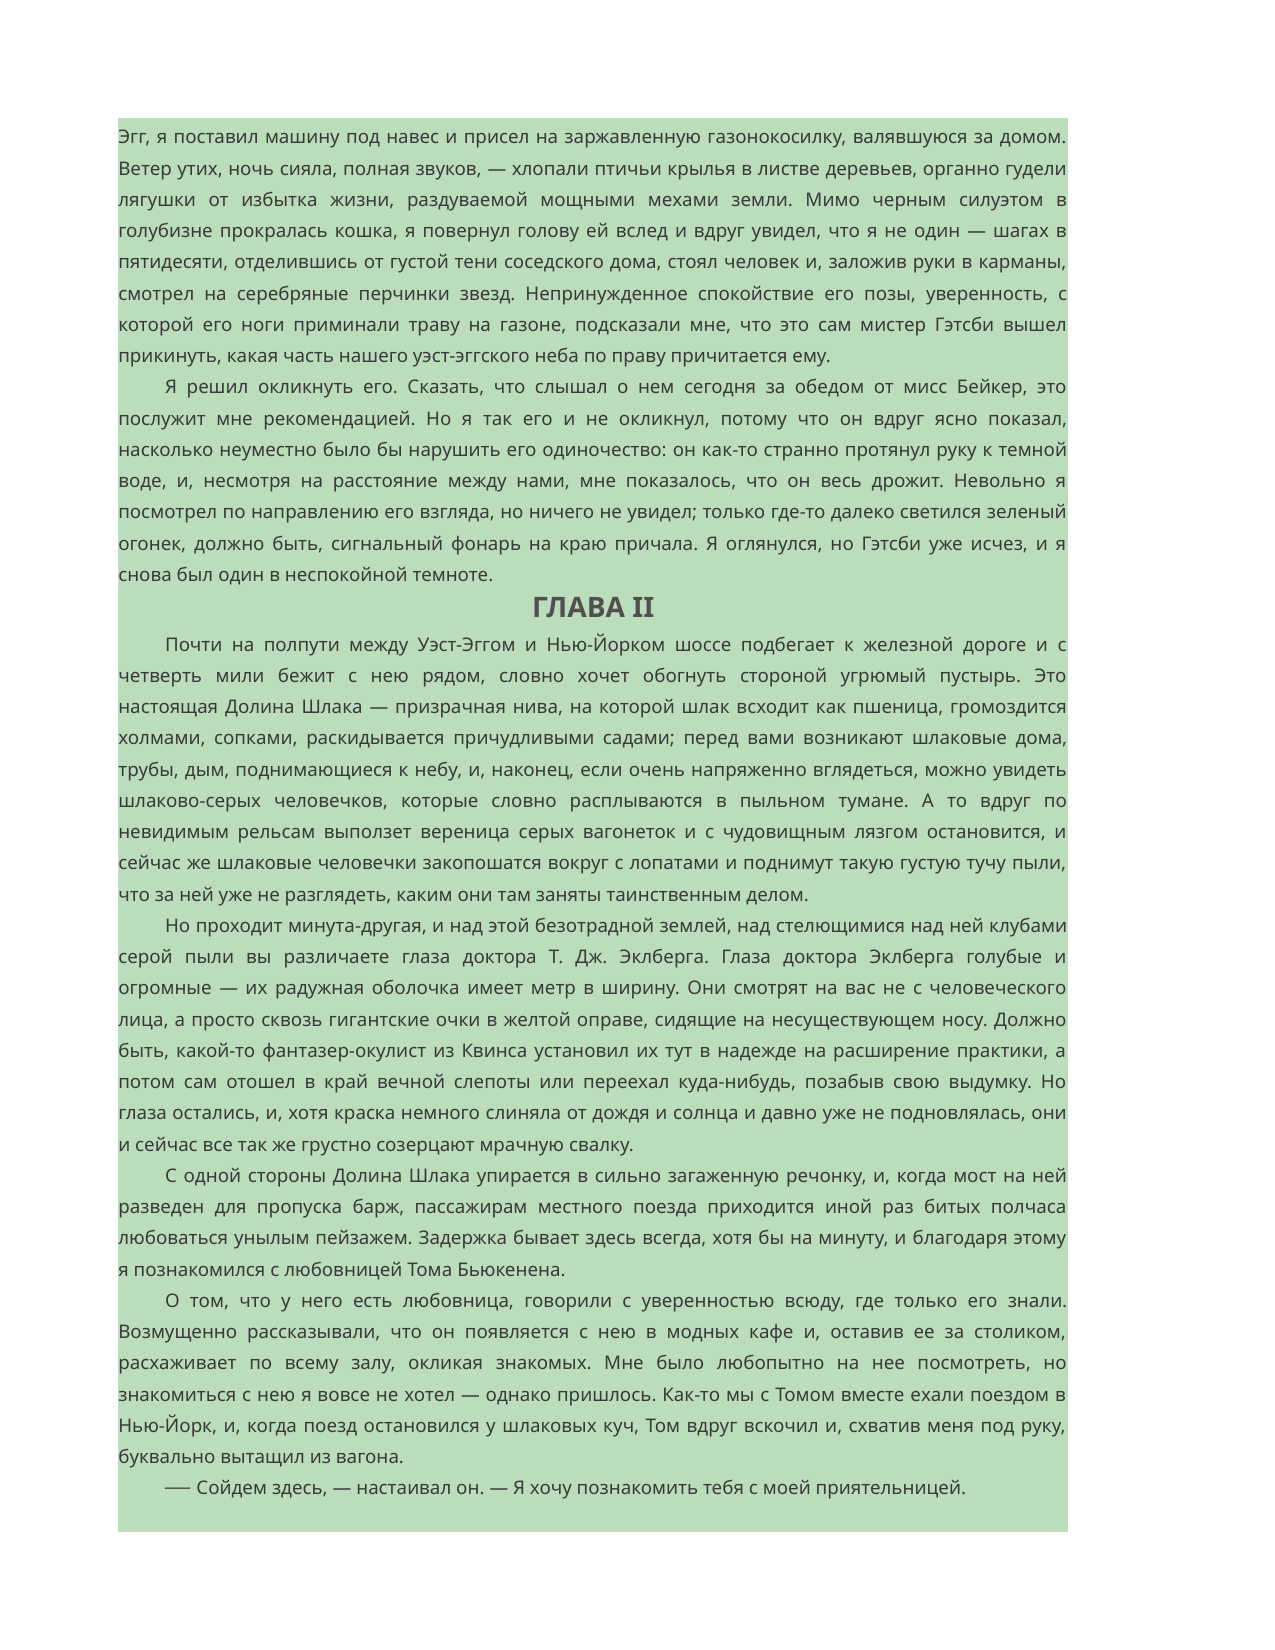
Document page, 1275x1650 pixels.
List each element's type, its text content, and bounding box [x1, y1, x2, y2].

text О том, что у него есть любовница, говорили с уверенностью всюду, где только его знали. Возмущенно рассказывали, что он появляется с нею в модных кафе и, оставив ее за столиком, расхаживает по всему залу, окликая знакомых. Мне было любопытно на нее посмотреть, но знакомиться с нею я вовсе не хотел — однако пришлось. Как-то мы с Томом вместе ехали поездом в Нью-Йорк, и, когда поезд остановился у шлаковых куч, Том вдруг вскочил и, схватив меня под руку, буквально вытащил из вагона. [118, 1281, 1068, 1469]
text С одной стороны Долина Шлака упирается в сильно загаженную речонку, и, когда мост на ней разведен для пропуска барж, пассажирам местного поезда приходится иной раз битых полчаса любоваться унылым пейзажем. Задержка бывает здесь всегда, хотя бы на минуту, и благодаря этому я познакомился с любовницей Тома Бьюкенена. [118, 1156, 1068, 1281]
text — Сойдем здесь, — настаивал он. — Я хочу познакомить тебя с моей приятельницей. [118, 1469, 1068, 1500]
text Почти на полпути между Уэст-Эггом и Нью-Йорком шоссе подбегает к железной дороге и с четверть мили бежит с нею рядом, словно хочет обогнуть стороной угрюмый пустырь. Это настоящая Долина Шлака — призрачная нива, на которой шлак всходит как пшеница, громоздится холмами, сопками, раскидывается причудливыми садами; перед вами возникают шлаковые дома, трубы, дым, поднимающиеся к небу, и, наконец, если очень напряженно вглядеться, можно увидеть шлаково-серых человечков, которые словно расплываются в пыльном тумане. А то вдруг по невидимым рельсам выползет вереница серых вагонеток и с чудовищным лязгом остановится, и сейчас же шлаковые человечки закопошатся вокруг с лопатами и поднимут такую густую тучу пыли, что за ней уже не разглядеть, каким они там заняты таинственным делом. [118, 625, 1068, 906]
subtitle ГЛАВА II [118, 587, 1068, 625]
text Но проходит минута-другая, и над этой безотрадной землей, над стелющимися над ней клубами серой пыли вы различаете глаза доктора Т. Дж. Эклберга. Глаза доктора Эклберга голубые и огромные — их радужная оболочка имеет метр в ширину. Они смотрят на вас не с человеческого лица, а просто сквозь гигантские очки в желтой оправе, сидящие на несуществующем носу. Должно быть, какой-то фантазер-окулист из Квинса установил их тут в надежде на расширение практики, а потом сам отошел в край вечной слепоты или переехал куда-нибудь, позабыв свою выдумку. Но глаза остались, и, хотя краска немного слиняла от дождя и солнца и давно уже не подновлялась, они и сейчас все так же грустно созерцают мрачную свалку. [118, 906, 1068, 1156]
text Эгг, я поставил машину под навес и присел на заржавленную газонокосилку, валявшуюся за домом. Ветер утих, ночь сияла, полная звуков, — хлопали птичьи крылья в листве деревьев, органно гудели лягушки от избытка жизни, раздуваемой мощными мехами земли. Мимо черным силуэтом в голубизне прокралась кошка, я повернул голову ей вслед и вдруг увидел, что я не один — шагах в пятидесяти, отделившись от густой тени соседского дома, стоял человек и, заложив руки в карманы, смотрел на серебряные перчинки звезд. Непринужденное спокойствие его позы, уверенность, с которой его ноги приминали траву на газоне, подсказали мне, что это сам мистер Гэтсби вышел прикинуть, какая часть нашего уэст-эггского неба по праву причитается ему. [118, 118, 1068, 368]
text Я решил окликнуть его. Сказать, что слышал о нем сегодня за обедом от мисс Бейкер, это послужит мне рекомендацией. Но я так его и не окликнул, потому что он вдруг ясно показал, насколько неуместно было бы нарушить его одиночество: он как-то странно протянул руку к темной воде, и, несмотря на расстояние между нами, мне показалось, что он весь дрожит. Невольно я посмотрел по направлению его взгляда, но ничего не увидел; только где-то далеко светился зеленый огонек, должно быть, сигнальный фонарь на краю причала. Я оглянулся, но Гэтсби уже исчез, и я снова был один в неспокойной темноте. [118, 368, 1068, 587]
